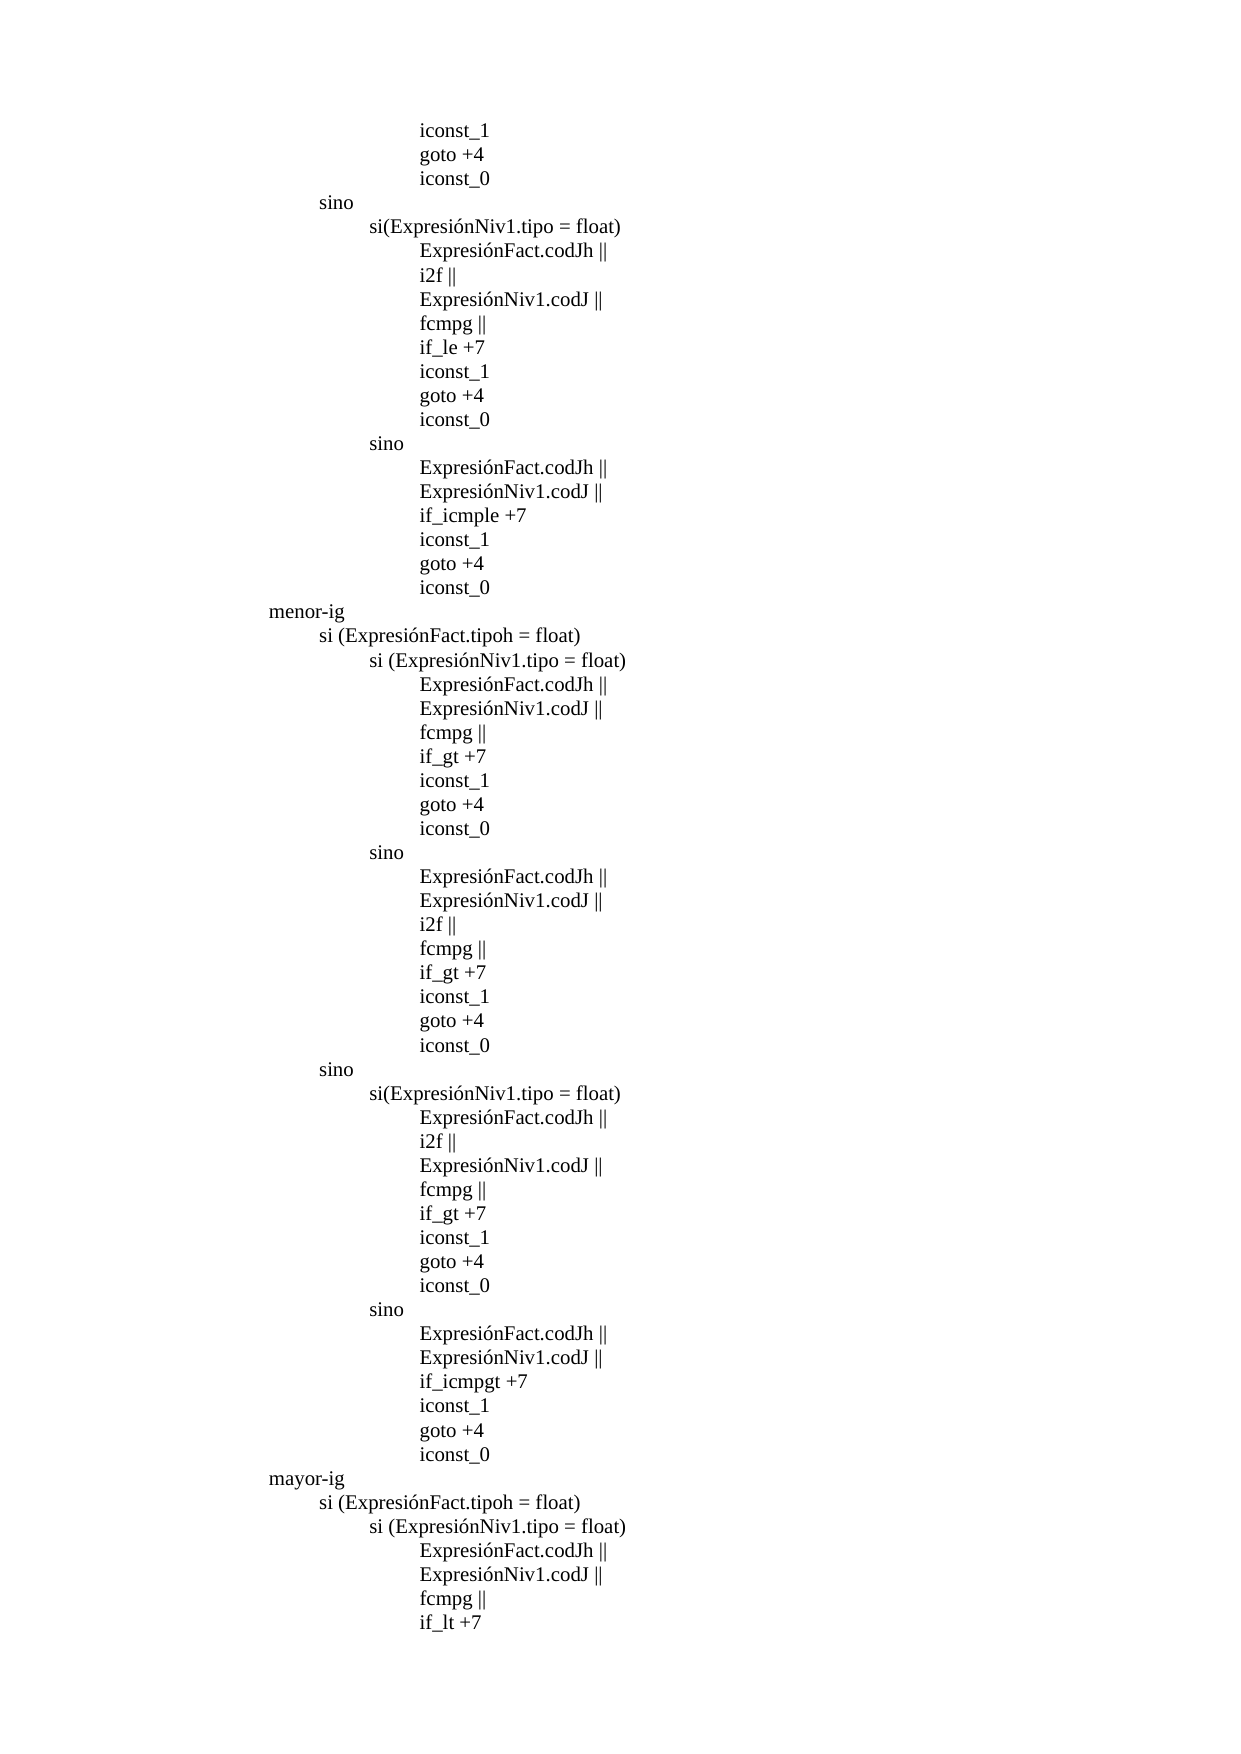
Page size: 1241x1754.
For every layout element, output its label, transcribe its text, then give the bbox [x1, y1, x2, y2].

text iconst_1 [118, 984, 1122, 1008]
text ExpresiónNiv1.codJ || [118, 479, 1122, 503]
text iconst_0 [118, 1032, 1122, 1057]
text ExpresiónFact.codJh || [118, 1538, 1122, 1562]
text sino [118, 431, 1122, 455]
text if_icmpgt +7 [118, 1369, 1122, 1393]
text goto +4 [118, 1008, 1122, 1032]
text fcmpg || [118, 720, 1122, 744]
text sino [118, 190, 1122, 214]
text goto +4 [118, 1249, 1122, 1273]
text ExpresiónFact.codJh || [118, 455, 1122, 479]
text goto +4 [118, 383, 1122, 407]
text ExpresiónNiv1.codJ || [118, 287, 1122, 311]
text iconst_0 [118, 166, 1122, 190]
text iconst_1 [118, 1393, 1122, 1417]
text iconst_1 [118, 118, 1122, 142]
text sino [118, 840, 1122, 864]
text iconst_1 [118, 768, 1122, 792]
text fcmpg || [118, 311, 1122, 335]
text iconst_0 [118, 1442, 1122, 1466]
text sino [118, 1057, 1122, 1081]
text ExpresiónNiv1.codJ || [118, 696, 1122, 720]
text si (ExpresiónNiv1.tipo = float) [118, 1514, 1122, 1538]
text menor-ig [118, 599, 1122, 623]
text ExpresiónNiv1.codJ || [118, 1562, 1122, 1586]
text ExpresiónFact.codJh || [118, 238, 1122, 262]
text i2f || [118, 1129, 1122, 1153]
text si(ExpresiónNiv1.tipo = float) [118, 214, 1122, 238]
text goto +4 [118, 551, 1122, 575]
text i2f || [118, 262, 1122, 287]
text iconst_0 [118, 1273, 1122, 1297]
text si (ExpresiónNiv1.tipo = float) [118, 647, 1122, 672]
text si (ExpresiónFact.tipoh = float) [118, 1490, 1122, 1514]
text if_gt +7 [118, 1201, 1122, 1225]
text goto +4 [118, 1417, 1122, 1442]
text si(ExpresiónNiv1.tipo = float) [118, 1081, 1122, 1105]
text if_gt +7 [118, 744, 1122, 768]
text fcmpg || [118, 936, 1122, 960]
text if_gt +7 [118, 960, 1122, 984]
text iconst_0 [118, 575, 1122, 599]
text ExpresiónFact.codJh || [118, 672, 1122, 696]
text iconst_1 [118, 359, 1122, 383]
text si (ExpresiónFact.tipoh = float) [118, 623, 1122, 647]
text iconst_0 [118, 816, 1122, 840]
text iconst_1 [118, 1225, 1122, 1249]
text if_le +7 [118, 335, 1122, 359]
text i2f || [118, 912, 1122, 936]
text if_icmple +7 [118, 503, 1122, 527]
text ExpresiónFact.codJh || [118, 1105, 1122, 1129]
text if_lt +7 [118, 1610, 1122, 1634]
text goto +4 [118, 792, 1122, 816]
text fcmpg || [118, 1586, 1122, 1610]
text fcmpg || [118, 1177, 1122, 1201]
text ExpresiónFact.codJh || [118, 864, 1122, 888]
text iconst_1 [118, 527, 1122, 551]
text iconst_0 [118, 407, 1122, 431]
text goto +4 [118, 142, 1122, 166]
text ExpresiónNiv1.codJ || [118, 1345, 1122, 1369]
text ExpresiónFact.codJh || [118, 1321, 1122, 1345]
text mayor-ig [118, 1466, 1122, 1490]
text sino [118, 1297, 1122, 1321]
text ExpresiónNiv1.codJ || [118, 1153, 1122, 1177]
text ExpresiónNiv1.codJ || [118, 888, 1122, 912]
